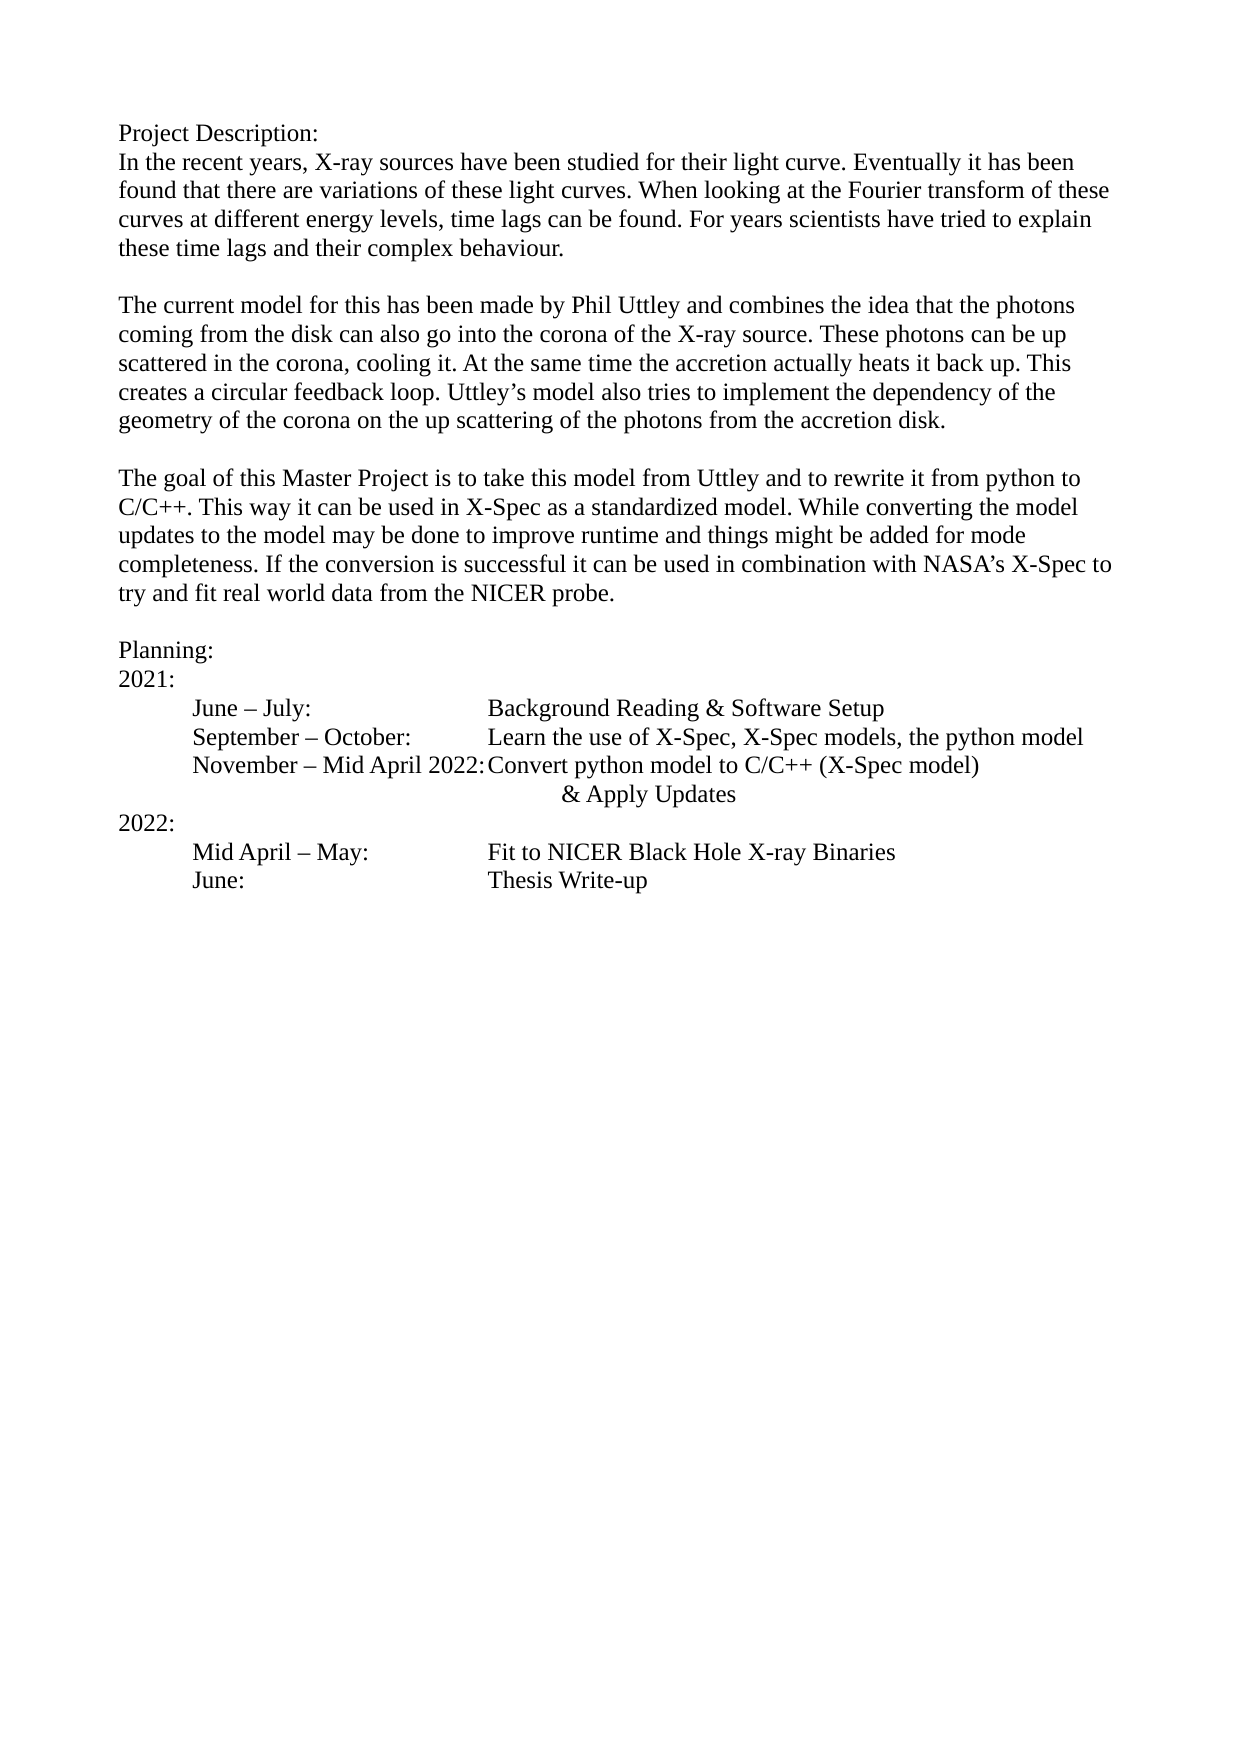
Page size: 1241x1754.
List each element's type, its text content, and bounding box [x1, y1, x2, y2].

text Planning: [118, 636, 1122, 664]
text The current model for this has been made by Phil Uttley and combines the idea that the photons coming from the disk can also go into the corona of the X-ray source. These photons can be up scattered in the corona, cooling it. At the same time the accretion actually heats it back up. This creates a circular feedback loop. Uttley’s model also tries to implement the dependency of the geometry of the corona on the up scattering of the photons from the accretion disk. [118, 291, 1122, 434]
text Mid April – May: Fit to NICER Black Hole X-ray Binaries [118, 837, 1122, 866]
text The goal of this Master Project is to take this model from Uttley and to rewrite it from python to C/C++. This way it can be used in X-Spec as a standardized model. While converting the model updates to the model may be done to improve runtime and things might be added for mode completeness. If the conversion is successful it can be used in combination with NASA’s X-Spec to try and fit real world data from the NICER probe. [118, 463, 1122, 607]
text 2022: [118, 808, 1122, 837]
text In the recent years, X-ray sources have been studied for their light curve. Eventually it has been found that there are variations of these light curves. When looking at the Fourier transform of these curves at different energy levels, time lags can be found. For years scientists have tried to explain these time lags and their complex behaviour. [118, 147, 1122, 262]
text & Apply Updates [118, 779, 1122, 808]
text June: Thesis Write-up [118, 866, 1122, 894]
text June – July: Background Reading & Software Setup [118, 693, 1122, 722]
text Project Description: [118, 118, 1122, 147]
text 2021: [118, 664, 1122, 693]
text November – Mid April 2022: Convert python model to C/C++ (X-Spec model) [118, 751, 1122, 779]
text September – October: Learn the use of X-Spec, X-Spec models, the python model [118, 722, 1122, 751]
